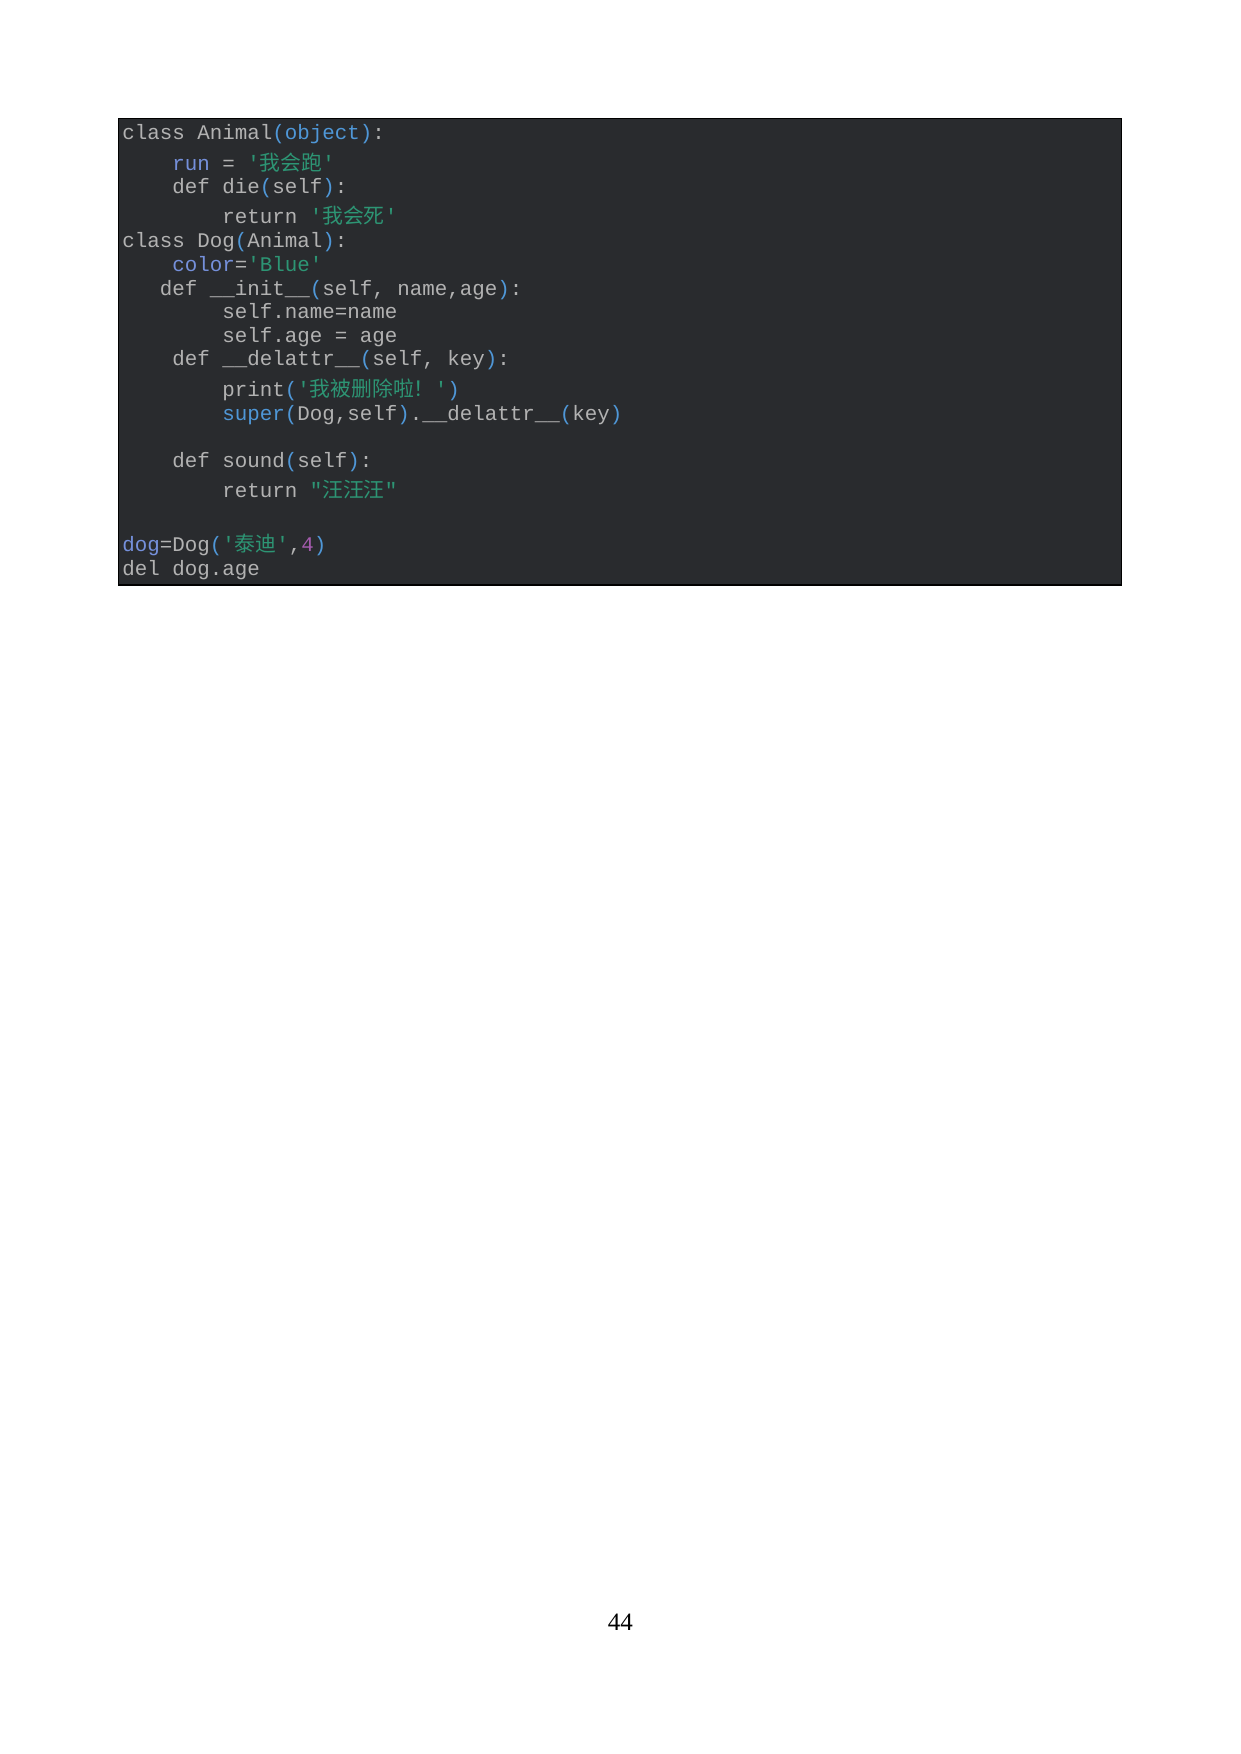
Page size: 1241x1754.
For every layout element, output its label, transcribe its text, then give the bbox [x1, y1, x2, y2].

text return "汪汪汪" [119, 469, 1121, 500]
text dog=Dog('泰迪',4) [119, 523, 1121, 554]
text run = '我会跑' [119, 142, 1121, 172]
text def sound(self): [119, 446, 1121, 469]
text self.age = age [119, 321, 1121, 344]
text super(Dog,self).__delattr__(key) [119, 398, 1121, 422]
text class Animal(object): [119, 119, 1121, 142]
text color='Blue' [119, 250, 1121, 273]
text class Dog(Animal): [119, 226, 1121, 250]
text del dog.age [119, 554, 1121, 584]
text self.name=name [119, 297, 1121, 321]
text def die(self): [119, 172, 1121, 196]
text return '我会死' [119, 196, 1121, 226]
text def __init__(self, name,age): [119, 273, 1121, 297]
text print('我被删除啦！') [119, 368, 1121, 398]
text def __delattr__(self, key): [119, 344, 1121, 368]
